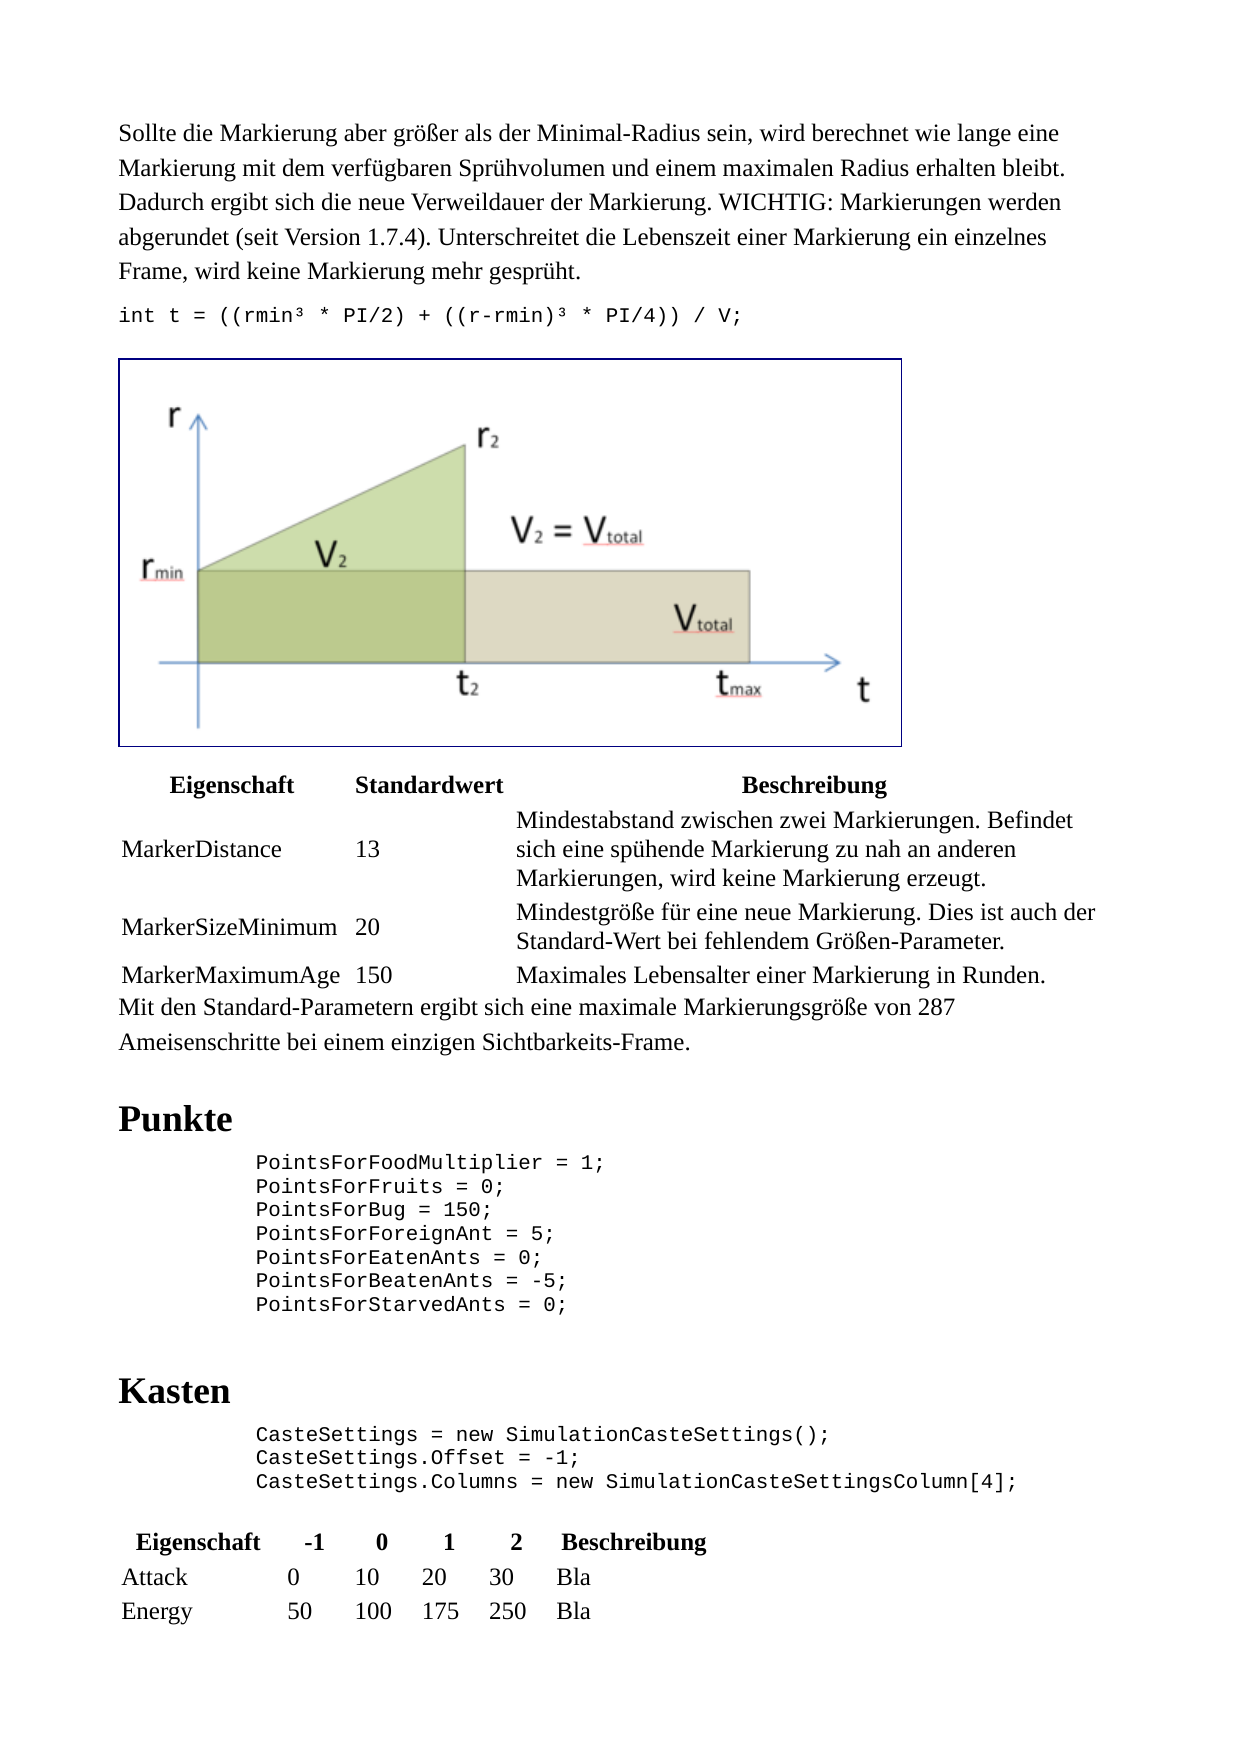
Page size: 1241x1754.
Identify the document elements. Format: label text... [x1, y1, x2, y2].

table_cell 20 [419, 1559, 486, 1593]
table_header Standardwert [352, 768, 513, 802]
table_cell 175 [419, 1593, 486, 1628]
text CasteSettings.Columns = new SimulationCasteSettingsColumn[4]; [118, 1471, 1122, 1494]
table_header 0 [351, 1524, 419, 1559]
table_cell MarkerDistance [118, 802, 352, 894]
table_cell 100 [351, 1593, 419, 1628]
text CasteSettings = new SimulationCasteSettings(); [118, 1424, 1122, 1447]
text PointsForFoodMultiplier = 1; [118, 1152, 1122, 1176]
text PointsForEatenAnts = 0; [118, 1247, 1122, 1270]
table_header Eigenschaft [118, 768, 352, 802]
table_cell Bla [553, 1559, 721, 1593]
table_cell Maximales Lebensalter einer Markierung in Runden. [513, 958, 1122, 992]
table_header 2 [486, 1524, 553, 1559]
table_cell 0 [284, 1559, 351, 1593]
table_cell 150 [352, 958, 513, 992]
table_cell MarkerMaximumAge [118, 958, 352, 992]
table_header Eigenschaft [118, 1524, 284, 1559]
text Sollte die Markierung aber größer als der Minimal-Radius sein, wird berechnet wie lange eine Markierung mit dem verfügbaren Sprühvolumen und einem maximalen Radius erhalten bleibt. Dadurch ergibt sich die neue Verweildauer der Markierung. WICHTIG: Markierungen werden abgerundet (seit Version 1.7.4). Unterschreitet die Lebenszeit einer Markierung ein einzelnes Frame, wird keine Markierung mehr gesprüht. [118, 118, 1122, 285]
table_cell Mindestabstand zwischen zwei Markierungen. Befindet sich eine spühende Markierung zu nah an anderen Markierungen, wird keine Markierung erzeugt. [513, 802, 1122, 894]
subtitle Punkte [118, 1097, 1122, 1140]
table_cell 250 [486, 1593, 553, 1628]
table_cell 10 [351, 1559, 419, 1593]
text PointsForFruits = 0; [118, 1176, 1122, 1199]
table_cell 20 [352, 894, 513, 958]
table_cell Bla [553, 1593, 721, 1628]
text PointsForBug = 150; [118, 1199, 1122, 1223]
table_cell Energy [118, 1593, 284, 1628]
table_cell 50 [284, 1593, 351, 1628]
table_cell Mindestgröße für eine neue Markierung. Dies ist auch der Standard-Wert bei fehlendem Größen-Parameter. [513, 894, 1122, 958]
text Mit den Standard-Parametern ergibt sich eine maximale Markierungsgröße von 287 Ameisenschritte bei einem einzigen Sichtbarkeits-Frame. [118, 992, 1122, 1055]
table_header Beschreibung [553, 1524, 721, 1559]
text PointsForBeatenAnts = -5; [118, 1270, 1122, 1294]
table_cell Attack [118, 1559, 284, 1593]
subtitle Kasten [118, 1368, 1122, 1411]
table_cell 30 [486, 1559, 553, 1593]
text PointsForForeignAnt = 5; [118, 1223, 1122, 1247]
table_cell 13 [352, 802, 513, 894]
text CasteSettings.Offset = -1; [118, 1447, 1122, 1471]
table_cell MarkerSizeMinimum [118, 894, 352, 958]
table_header Beschreibung [513, 768, 1122, 802]
text PointsForStarvedAnts = 0; [118, 1294, 1122, 1318]
table_header 1 [419, 1524, 486, 1559]
table_header -1 [284, 1524, 351, 1559]
picture [120, 360, 901, 746]
text int t = ((rmin³ * PI/2) + ((r-rmin)³ * PI/4)) / V; [118, 305, 1122, 329]
